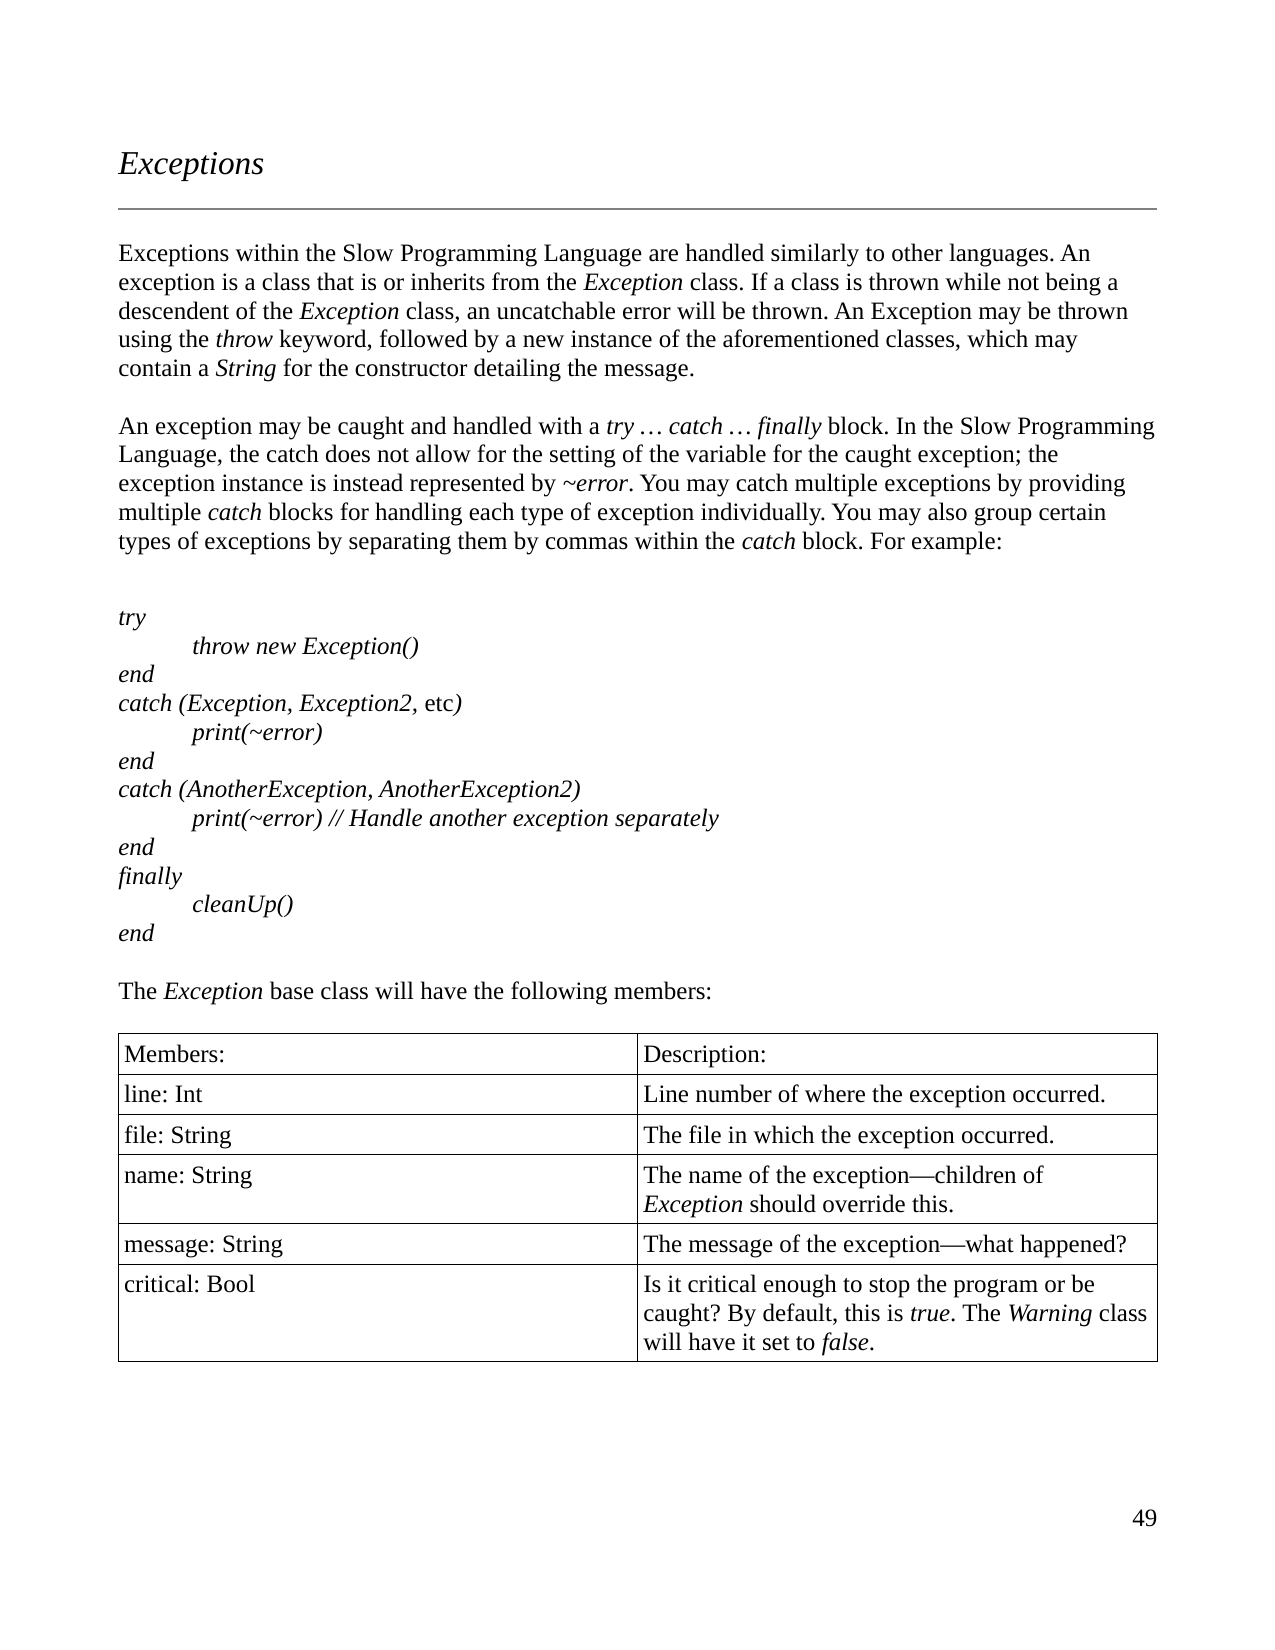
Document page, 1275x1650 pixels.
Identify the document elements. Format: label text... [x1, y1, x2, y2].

text catch (AnotherException, AnotherException2) [118, 774, 1157, 803]
text An exception may be caught and handled with a try … catch … finally block. In the Slow Programming Language, the catch does not allow for the setting of the variable for the caught exception; the exception instance is instead represented by ~error. You may catch multiple exceptions by providing multiple catch blocks for handling each type of exception individually. You may also group certain types of exceptions by separating them by commas within the catch block. For example: [118, 411, 1157, 554]
table_cell line: Int [119, 1075, 637, 1114]
text Exceptions within the Slow Programming Language are handled similarly to other languages. An exception is a class that is or inherits from the Exception class. If a class is thrown while not being a descendent of the Exception class, an uncatchable error will be thrown. An Exception may be thrown using the throw keyword, followed by a new instance of the aforementioned classes, which may contain a String for the constructor detailing the message. [118, 238, 1157, 382]
text end [118, 918, 1157, 947]
text end [118, 832, 1157, 861]
text The Exception base class will have the following members: [118, 976, 1157, 1004]
text try [118, 602, 1157, 631]
table_cell Line number of where the exception occurred. [638, 1075, 1157, 1114]
subtitle Exceptions [118, 143, 1157, 181]
table_cell The file in which the exception occurred. [638, 1115, 1157, 1154]
table_cell The message of the exception—what happened? [638, 1224, 1157, 1264]
text end [118, 659, 1157, 688]
text end [118, 746, 1157, 774]
table_cell critical: Bool [119, 1265, 637, 1361]
table_cell message: String [119, 1224, 637, 1264]
table_header Members: [119, 1034, 637, 1074]
table_cell name: String [119, 1155, 637, 1223]
table_cell Is it critical enough to stop the program or be caught? By default, this is true. The Warning class will have it set to false. [638, 1265, 1157, 1361]
table_cell The name of the exception—children of Exception should override this. [638, 1155, 1157, 1223]
text print(~error) [118, 717, 1157, 746]
text throw new Exception() [118, 631, 1157, 659]
table_header Description: [638, 1034, 1157, 1074]
text print(~error) // Handle another exception separately [118, 803, 1157, 832]
table_cell file: String [119, 1115, 637, 1154]
text catch (Exception, Exception2, etc) [118, 688, 1157, 717]
text finally [118, 861, 1157, 889]
text cleanUp() [118, 889, 1157, 918]
